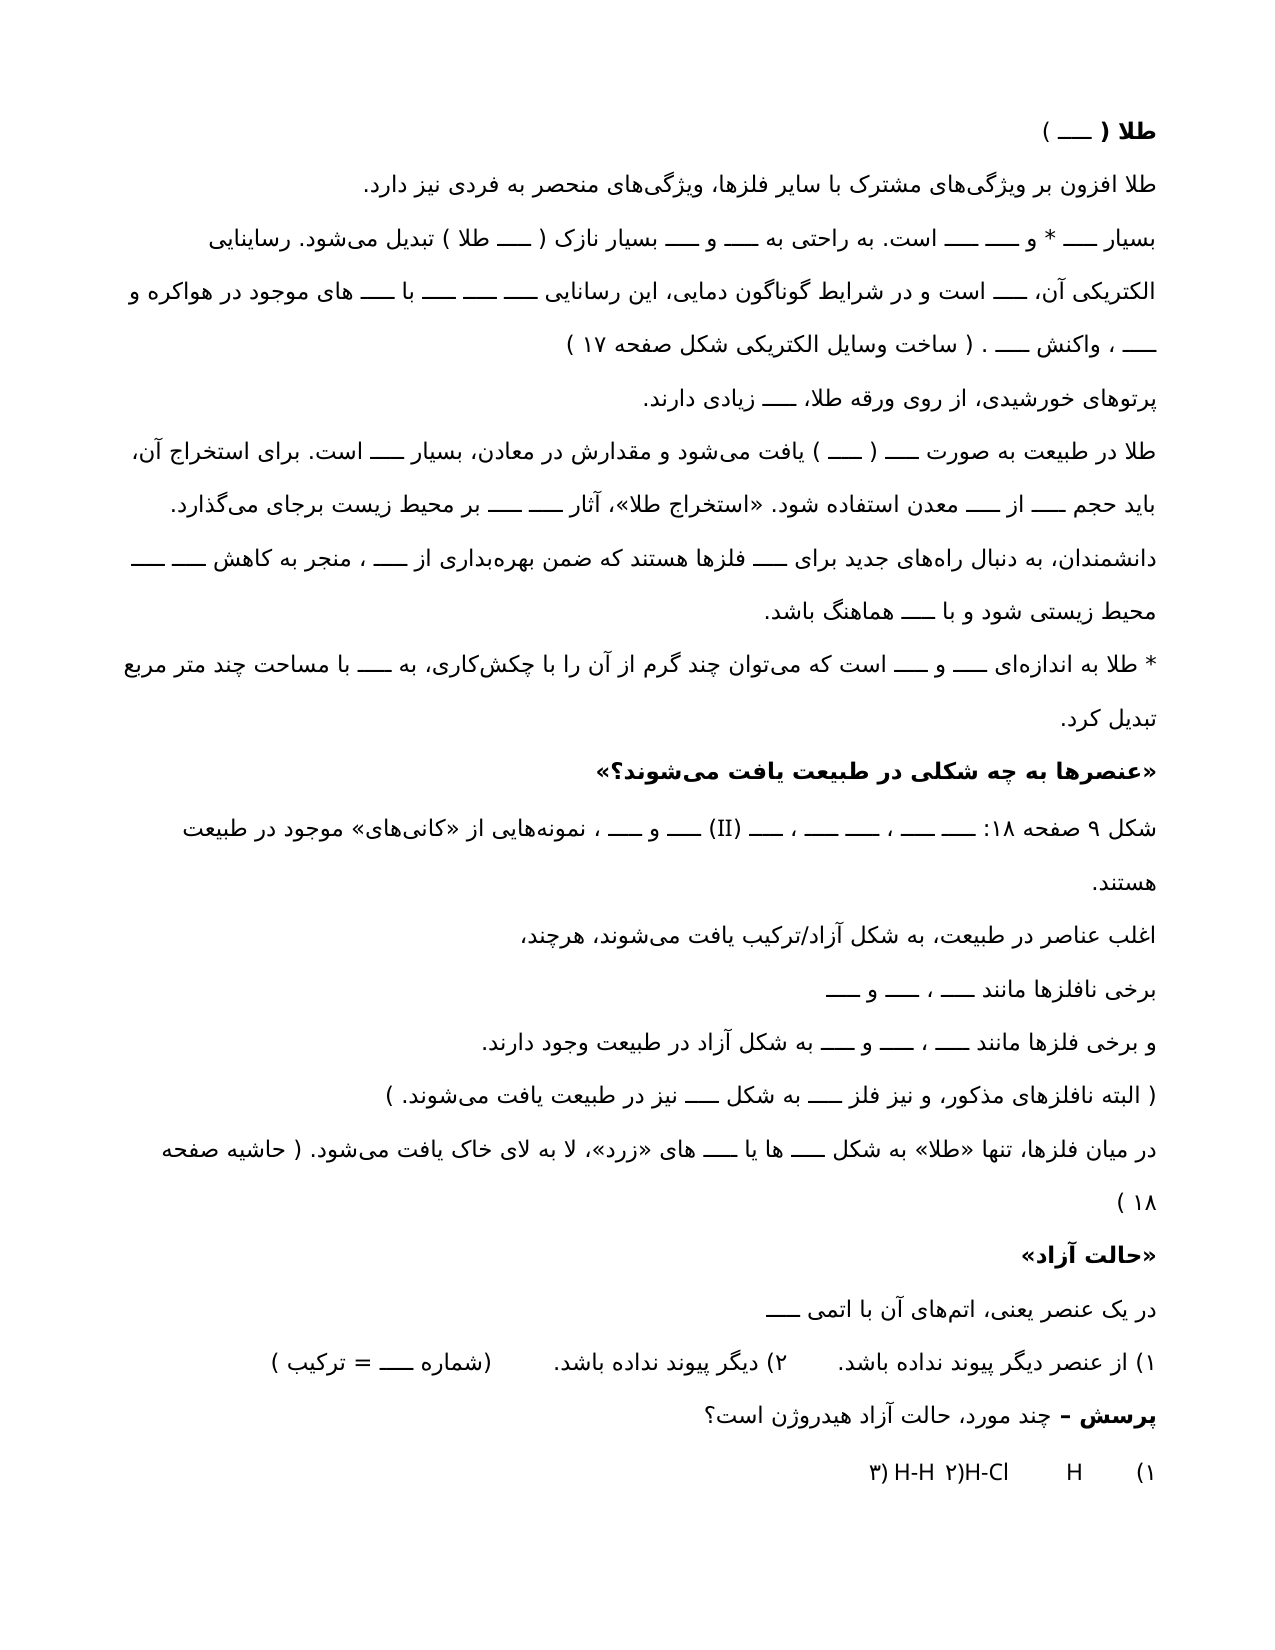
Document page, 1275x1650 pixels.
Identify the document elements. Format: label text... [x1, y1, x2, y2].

text طلا در طبیعت به صورت ـــــ ( ـــــ ) یافت می‌شود و مقدارش در معادن، بسیار ـــــ است. برای استخراج آن، باید حجم ـــــ از ـــــ معدن استفاده شود. «استخراج طلا»، آثار ـــــ ـــــ بر محیط زیست برجای می‌گذارد. [118, 438, 1157, 518]
text ( البته نافلز‌های مذکور، و نیز فلز ـــــ به شکل ـــــ نیز در طبیعت یافت می‌شوند. ) [118, 1083, 1157, 1109]
text پرسش – چند مورد، حالت آزاد هیدروژن است؟ [118, 1403, 1157, 1429]
text طلا ( ـــــ ) [118, 118, 1157, 145]
text پرتو‌های خورشیدی، از روی ورقه طلا، ـــــ زیادی دارند. [118, 385, 1157, 411]
text ۱) از عنصر دیگر پیوند نداده باشد. ۲) دیگر پیوند نداده باشد. (شماره ـــــ = ترکیب ) [118, 1349, 1157, 1376]
text و برخی فلز‌ها مانند ـــــ ، ـــــ و ـــــ به شکل آزاد در طبیعت وجود دارند. [118, 1029, 1157, 1056]
text اغلب عناصر در طبیعت، به شکل آزاد/ترکیب یافت می‌شوند، هرچند، [118, 923, 1157, 949]
text «حالت آزاد» [118, 1243, 1157, 1269]
text بسیار ـــــ * و ـــــ ـــــ است. به راحتی به ـــــ و ـــــ بسیار نازک ( ـــــ طلا ) تبدیل می‌شود. رساینایی الکتریکی آن، ـــــ است و در شرایط گوناگون دمایی، این رسانایی ـــــ ـــــ ـــــ با ـــــ های موجود در هواکره و ـــــ ، واکنش ـــــ . ( ساخت وسایل الکتریکی شکل صفحه ۱۷ ) [118, 225, 1157, 358]
text برخی نافلز‌ها مانند ـــــ ، ـــــ و ـــــ [118, 976, 1157, 1003]
text دانشمندان، به دنبال راه‌های جدید برای ـــــ فلز‌ها هستند که ضمن بهره‌بداری از ـــــ ، منجر به کاهش ـــــ ـــــ محیط زیستی شود و با ـــــ هماهنگ باشد. [118, 545, 1157, 625]
text در میان فلز‌ها، تنها «طلا» به شکل ـــــ ها یا ـــــ های «زرد»، لا به لای خاک یافت می‌شود. ( حاشیه صفحه ۱۸ ) [118, 1136, 1157, 1216]
text ۱) H ۲)H-Cl ۳) H-H [118, 1456, 1157, 1487]
text در یک عنصر یعنی، اتم‌های آن با اتمی ـــــ [118, 1296, 1157, 1323]
text شکل ۹ صفحه ۱۸: ـــــ ـــــ ، ـــــ ـــــ ، ـــــ (II) ـــــ و ـــــ ، نمونه‌هایی از «کانی‌های» موجود در طبیعت هستند. [118, 811, 1157, 896]
text «عنصر‌ها به چه شکلی در طبیعت یافت می‌شوند؟» [118, 758, 1157, 785]
text * طلا به اندازه‌ای ـــــ و ـــــ است که می‌توان چند گرم از آن را با چکش‌کاری، به ـــــ با مساحت چند متر مربع تبدیل کرد. [118, 651, 1157, 731]
text طلا افزون بر ویژگی‌های مشترک با سایر فلز‌ها، ویژگی‌های منحصر به فردی نیز دارد. [118, 171, 1157, 198]
